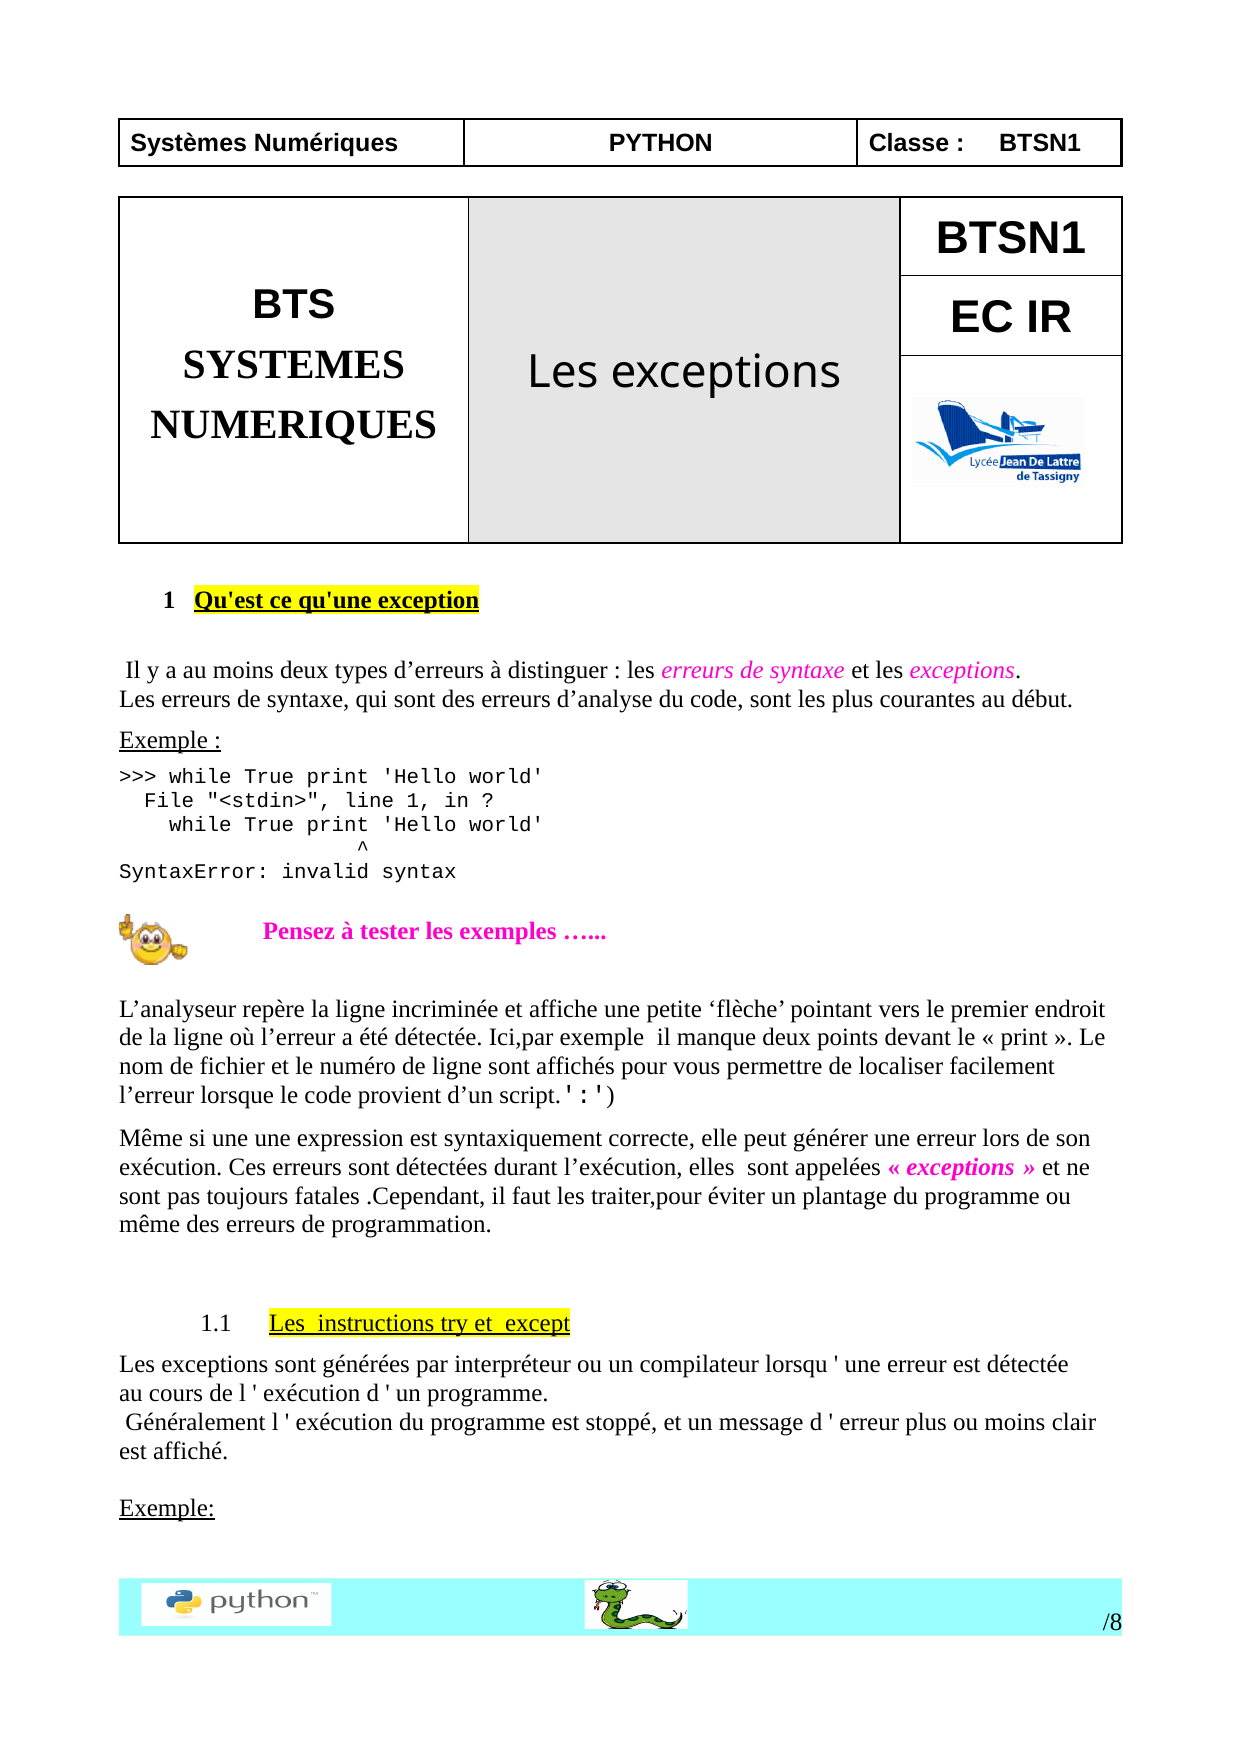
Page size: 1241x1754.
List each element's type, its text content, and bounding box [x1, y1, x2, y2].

text Exemple : [119, 725, 1122, 754]
text Même si une une expression est syntaxiquement correcte, elle peut générer une erreur lors de son exécution. Ces erreurs sont détectées durant l’exécution, elles sont appelées « exceptions » et ne sont pas toujours fatales .Cependant, il faut les traiter,pour éviter un plantage du programme ou même des erreurs de programmation. [119, 1123, 1122, 1238]
text Pensez à tester les exemples …... [188, 914, 1122, 964]
text Les exceptions sont générées par interpréteur ou un compilateur lorsqu ' une erreur est détectée [119, 1349, 1122, 1378]
text au cours de l ' exécution d ' un programme. [119, 1378, 1122, 1407]
table_header Les exceptions [469, 198, 899, 542]
text ^ [119, 837, 1122, 861]
text >>> while True print 'Hello world' [119, 767, 1122, 790]
text L’analyseur repère la ligne incriminée et affiche une petite ‘flèche’ pointant vers le premier endroit de la ligne où l’erreur a été détectée. Ici,par exemple il manque deux points devant le « print ». Le nom de fichier et le numéro de ligne sont affichés pour vous permettre de localiser facilement l’erreur lorsque le code provient d’un script.':') [119, 994, 1122, 1111]
text SyntaxError: invalid syntax [119, 861, 1122, 885]
table_header PYTHON [465, 120, 856, 165]
subtitle Qu'est ce qu'une exception [156, 585, 1122, 614]
table_cell [901, 356, 1121, 542]
list Les instructions try et except [194, 1308, 1122, 1337]
picture [118, 914, 188, 965]
text Généralement l ' exécution du programme est stoppé, et un message d ' erreur plus ou moins clair est affiché. [119, 1407, 1122, 1464]
picture [584, 1580, 688, 1629]
text File "<stdin>", line 1, in ? [119, 790, 1122, 814]
table_header BTS SYSTEMES NUMERIQUES [120, 198, 468, 542]
text Les erreurs de syntaxe, qui sont des erreurs d’analyse du code, sont les plus courantes au début. [119, 684, 1122, 713]
table_header Systèmes Numériques [120, 120, 463, 165]
table_header BTSN1 [901, 198, 1121, 275]
table_header Classe : BTSN1 [858, 120, 1120, 165]
text Il y a au moins deux types d’erreurs à distinguer : les erreurs de syntaxe et les exceptions. [119, 655, 1122, 684]
text Exemple: [119, 1493, 1122, 1522]
text while True print 'Hello world' [119, 814, 1122, 837]
picture [141, 1583, 332, 1626]
table_cell EC IR [901, 276, 1121, 355]
picture [912, 397, 1085, 487]
